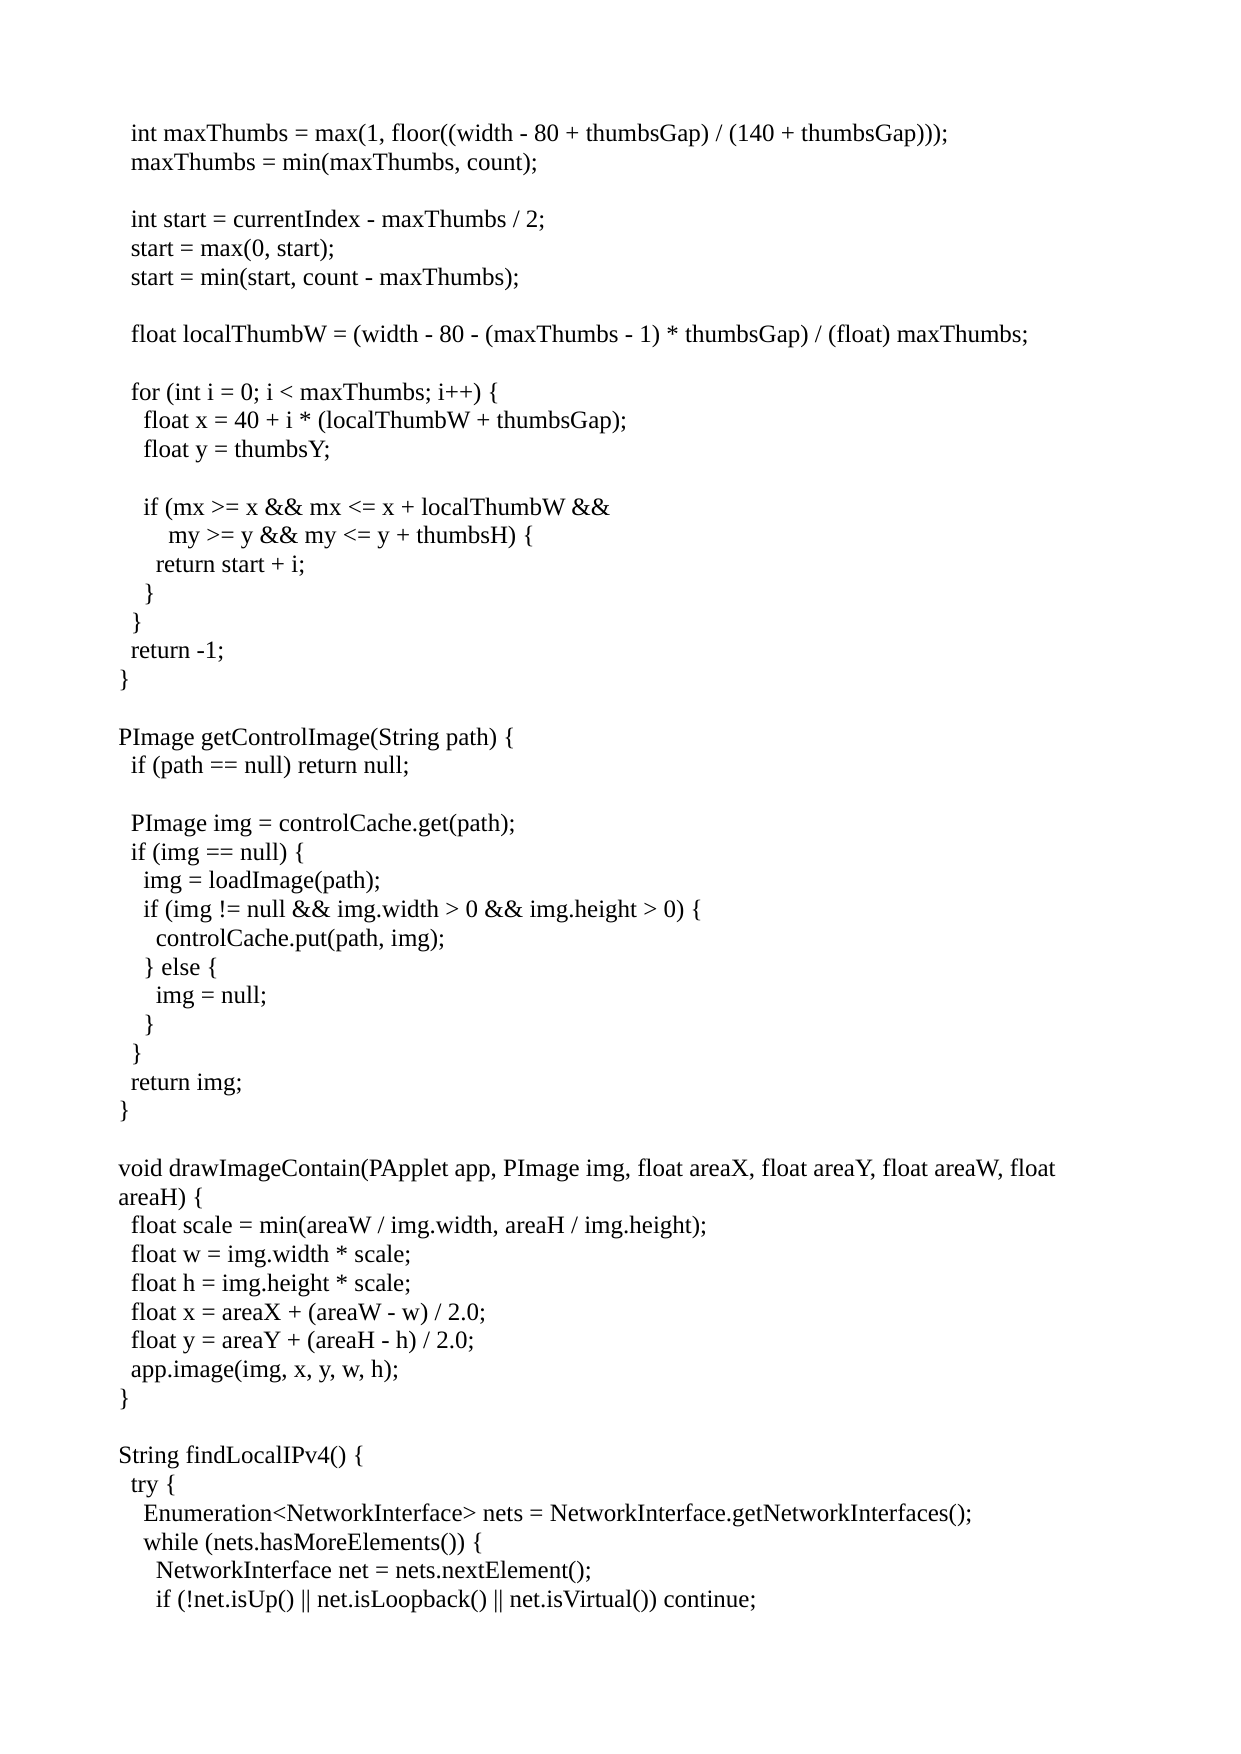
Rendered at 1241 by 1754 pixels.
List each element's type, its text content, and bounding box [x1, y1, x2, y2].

text int maxThumbs = max(1, floor((width - 80 + thumbsGap) / (140 + thumbsGap))); maxThumbs = min(maxThumbs, count); int start = currentIndex - maxThumbs / 2; start = max(0, start); start = min(start, count - maxThumbs); float localThumbW = (width - 80 - (maxThumbs - 1) * thumbsGap) / (float) maxThumbs; for (int i = 0; i < maxThumbs; i++) { float x = 40 + i * (localThumbW + thumbsGap); float y = thumbsY; if (mx >= x && mx <= x + localThumbW && my >= y && my <= y + thumbsH) { return start + i; } } return -1; } PImage getControlImage(String path) { if (path == null) return null; PImage img = controlCache.get(path); if (img == null) { img = loadImage(path); if (img != null && img.width > 0 && img.height > 0) { controlCache.put(path, img); } else { img = null; } } return img; } void drawImageContain(PApplet app, PImage img, float areaX, float areaY, float areaW, float areaH) { float scale = min(areaW / img.width, areaH / img.height); float w = img.width * scale; float h = img.height * scale; float x = areaX + (areaW - w) / 2.0; float y = areaY + (areaH - h) / 2.0; app.image(img, x, y, w, h); } String findLocalIPv4() { try { Enumeration<NetworkInterface> nets = NetworkInterface.getNetworkInterfaces(); while (nets.hasMoreElements()) { NetworkInterface net = nets.nextElement(); if (!net.isUp() || net.isLoopback() || net.isVirtual()) continue; [118, 118, 1122, 1613]
